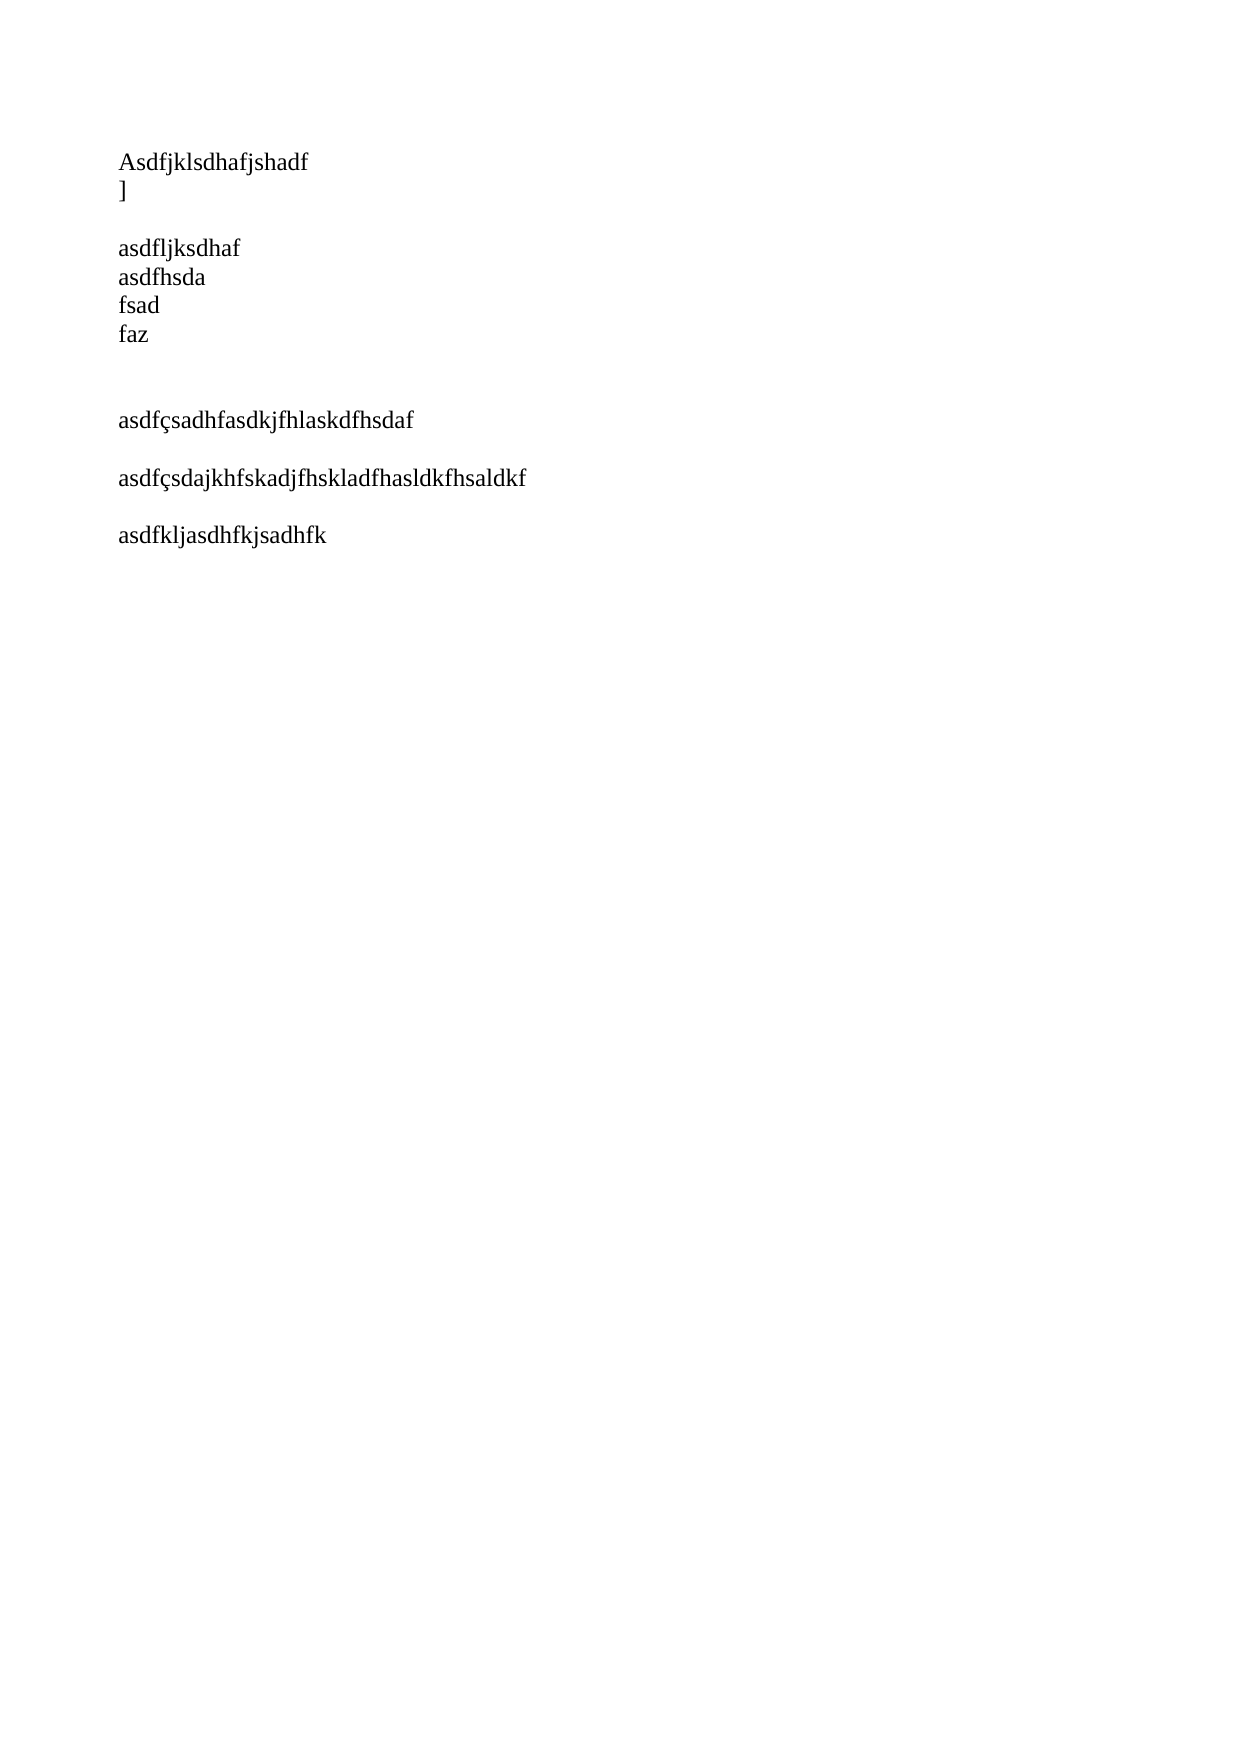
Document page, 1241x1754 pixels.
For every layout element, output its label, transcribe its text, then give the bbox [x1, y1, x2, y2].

text fsad [118, 291, 1122, 319]
text asdfçsadhfasdkjfhlaskdfhsdaf [118, 406, 1122, 434]
text Asdfjklsdhafjshadf [118, 147, 1122, 176]
text asdfçsdajkhfskadjfhskladfhasldkfhsaldkf [118, 463, 1122, 492]
text ] [118, 176, 1122, 204]
text faz [118, 319, 1122, 348]
text asdfhsda [118, 262, 1122, 291]
text asdfkljasdhfkjsadhfk [118, 521, 1122, 549]
text asdfljksdhaf [118, 233, 1122, 262]
